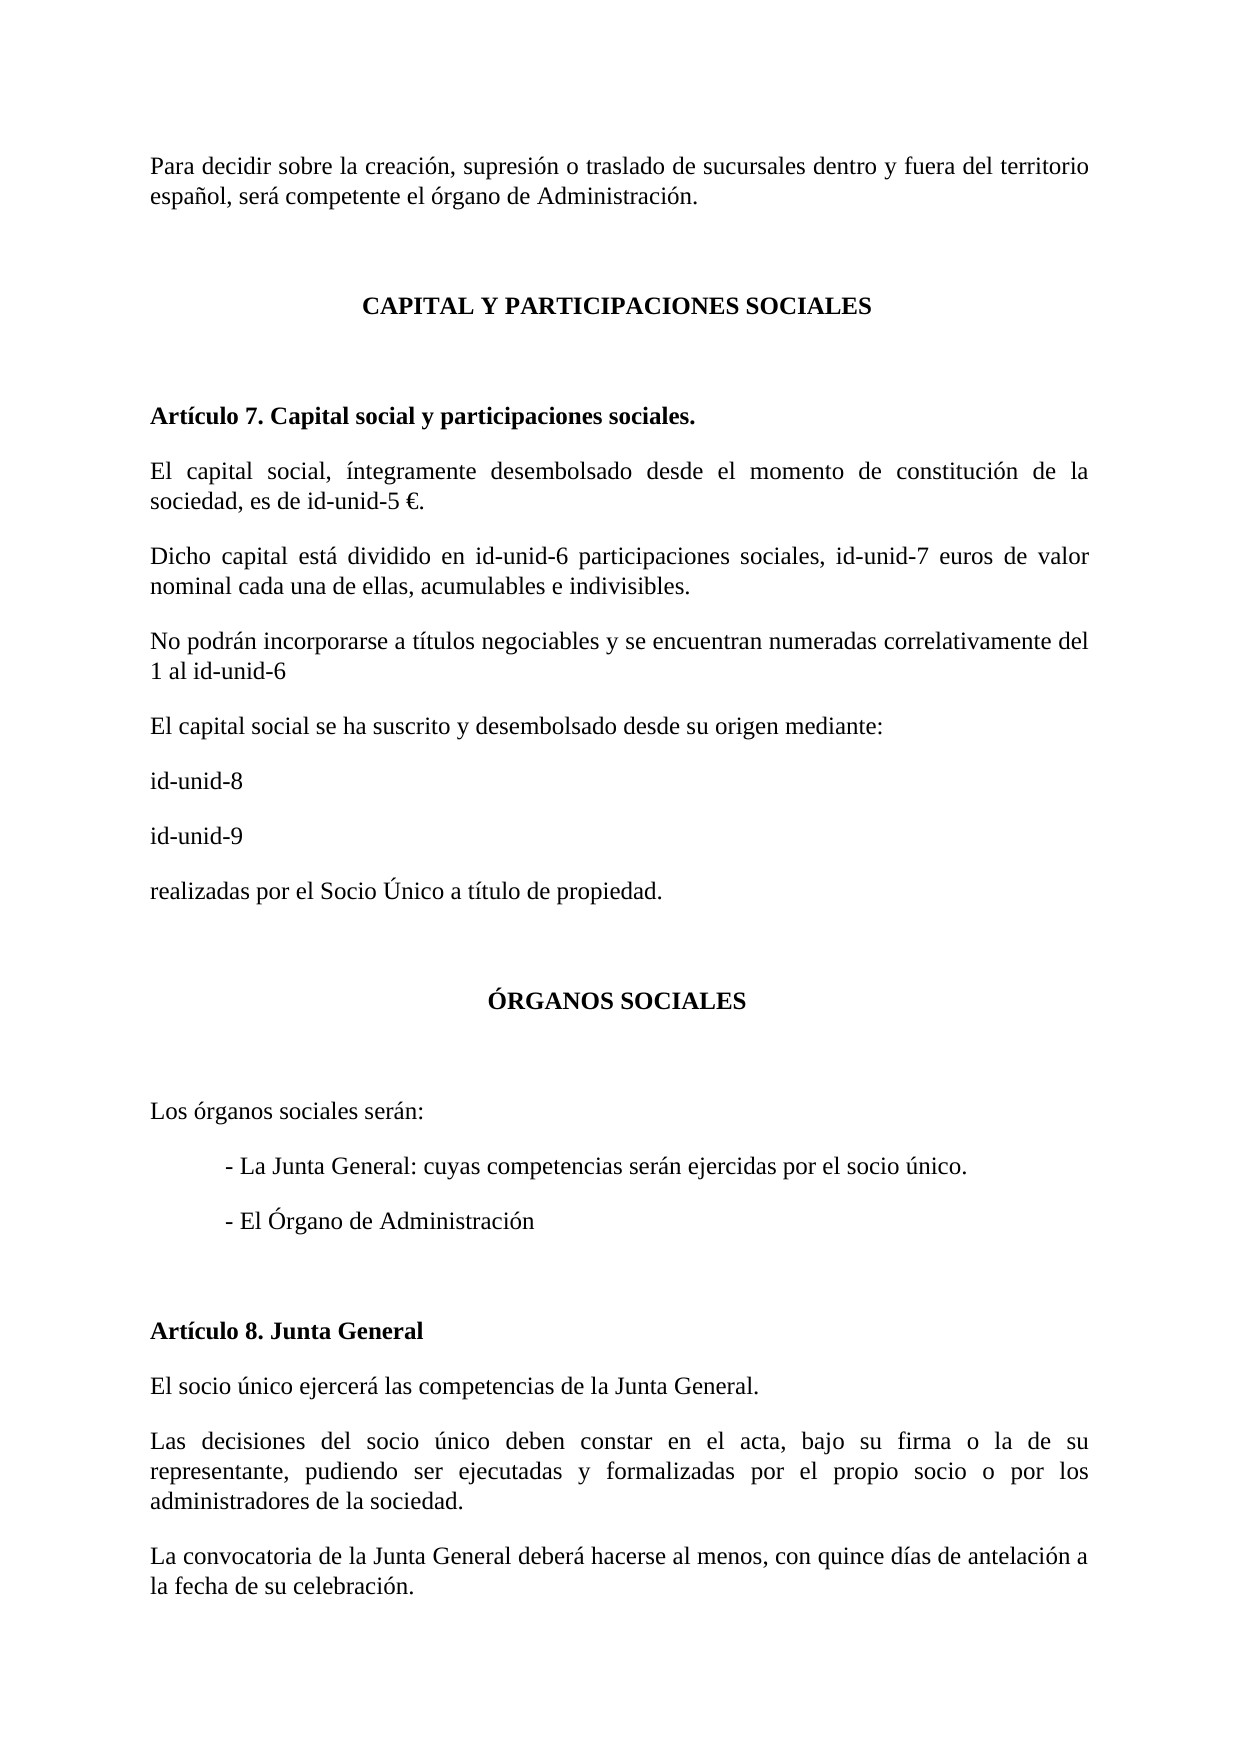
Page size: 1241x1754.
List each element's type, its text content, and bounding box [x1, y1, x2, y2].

text id-unid-8 [150, 765, 1090, 795]
text El capital social, íntegramente desembolsado desde el momento de constitución de la sociedad, es de id-unid-5 €. [150, 455, 1090, 515]
text Artículo 7. Capital social y participaciones sociales. [150, 400, 1090, 430]
text ÓRGANOS SOCIALES [150, 985, 1090, 1015]
text El socio único ejercerá las competencias de la Junta General. [150, 1370, 1090, 1400]
text El capital social se ha suscrito y desembolsado desde su origen mediante: [150, 710, 1090, 740]
text id-unid-9 [150, 820, 1090, 850]
text CAPITAL Y PARTICIPACIONES SOCIALES [150, 290, 1090, 320]
text Las decisiones del socio único deben constar en el acta, bajo su firma o la de su representante, pudiendo ser ejecutadas y formalizadas por el propio socio o por los administradores de la sociedad. [150, 1425, 1090, 1515]
text Para decidir sobre la creación, supresión o traslado de sucursales dentro y fuera del territorio español, será competente el órgano de Administración. [150, 150, 1090, 210]
text Artículo 8. Junta General [150, 1315, 1090, 1345]
text realizadas por el Socio Único a título de propiedad. [150, 875, 1090, 905]
text La convocatoria de la Junta General deberá hacerse al menos, con quince días de antelación a la fecha de su celebración. [150, 1540, 1090, 1600]
text No podrán incorporarse a títulos negociables y se encuentran numeradas correlativamente del 1 al id-unid-6 [150, 625, 1090, 685]
text - El Órgano de Administración [150, 1205, 1090, 1235]
text Dicho capital está dividido en id-unid-6 participaciones sociales, id-unid-7 euros de valor nominal cada una de ellas, acumulables e indivisibles. [150, 540, 1090, 600]
text - La Junta General: cuyas competencias serán ejercidas por el socio único. [150, 1150, 1090, 1180]
text Los órganos sociales serán: [150, 1095, 1090, 1125]
